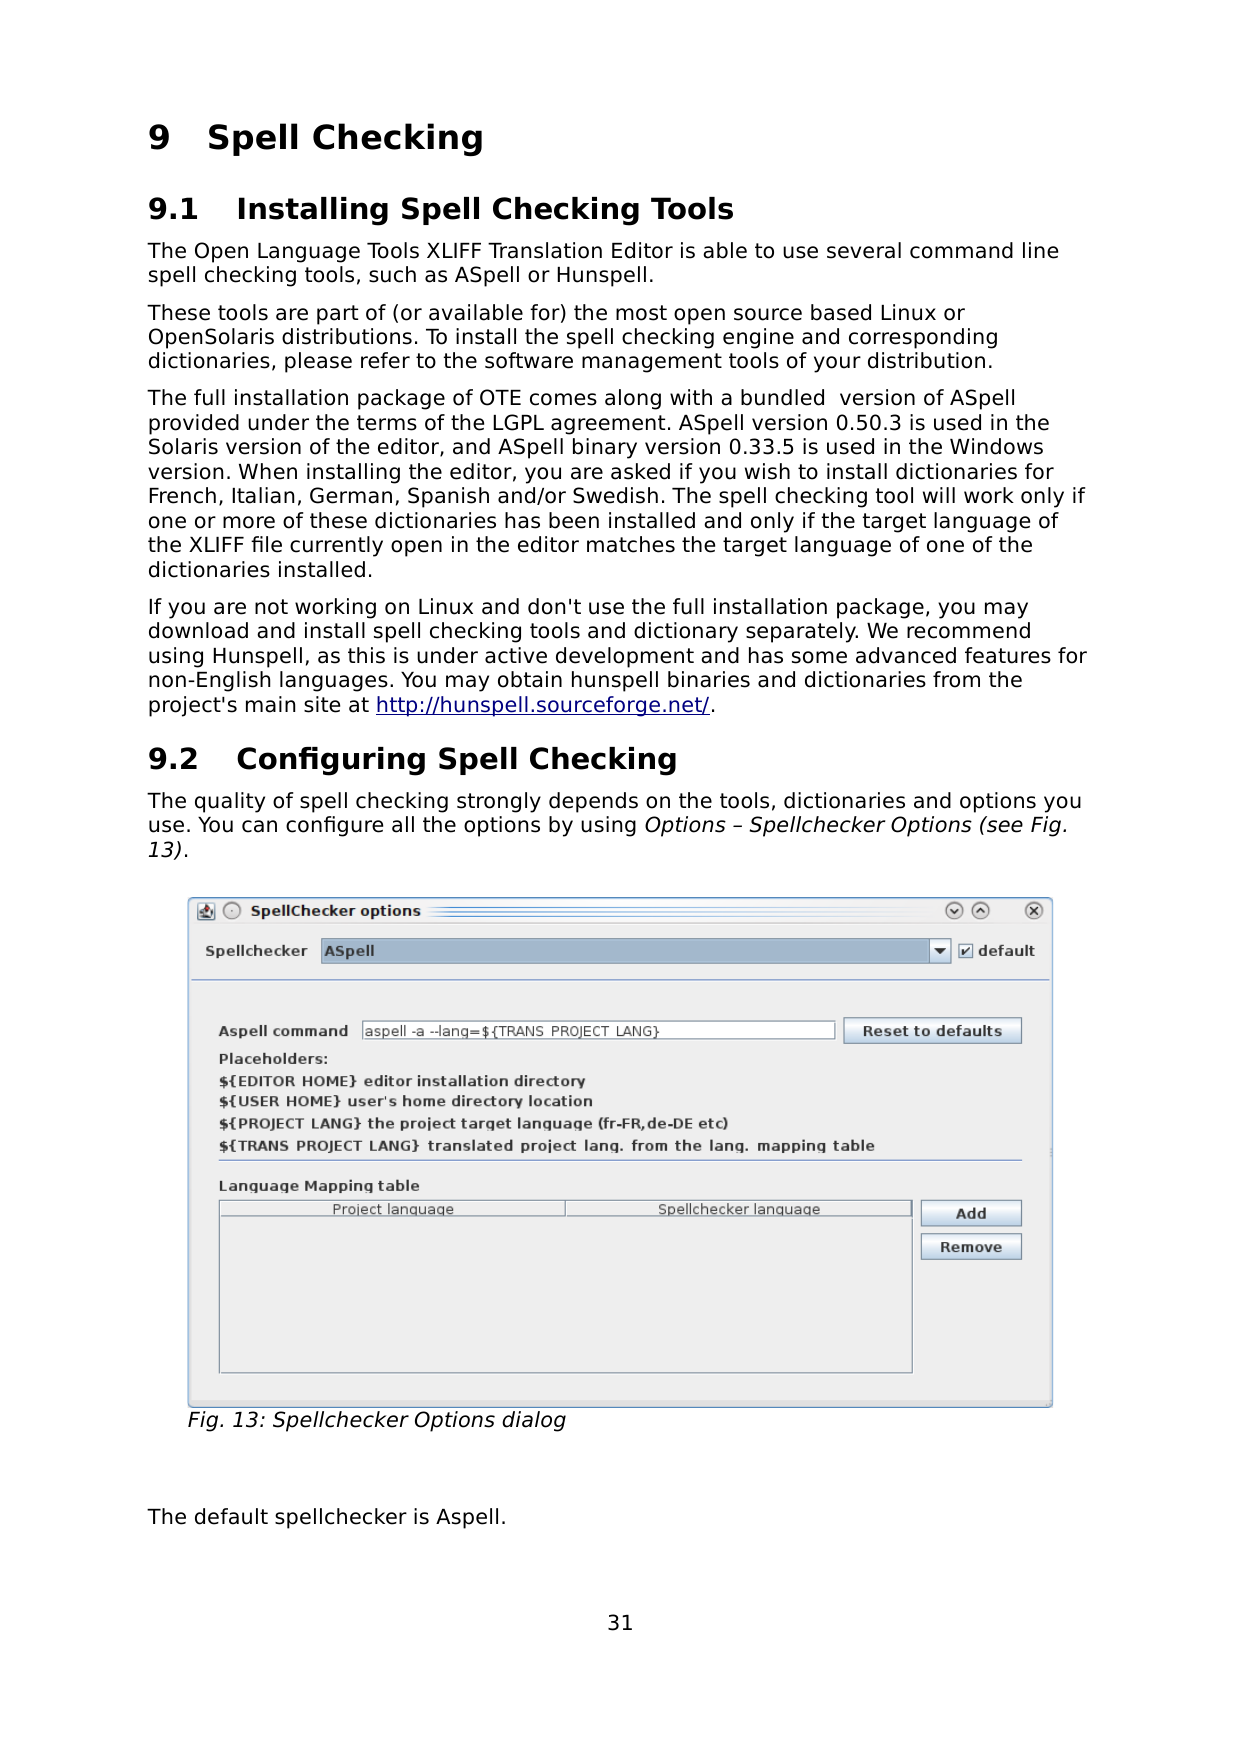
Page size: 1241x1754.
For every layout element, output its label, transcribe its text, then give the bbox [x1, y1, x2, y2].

text The quality of spell checking strongly depends on the tools, dictionaries and options you use. You can configure all the options by using Options – Spellchecker Options (see Fig. 13). [148, 788, 1093, 862]
text These tools are part of (or available for) the most open source based Linux or OpenSolaris distributions. To install the spell checking engine and corresponding dictionaries, please refer to the software management tools of your distribution. [148, 300, 1093, 374]
text Fig. 13: Spellchecker Options dialog [188, 1408, 1053, 1432]
subtitle Configuring Spell Checking [148, 742, 1093, 776]
picture [187, 897, 1054, 1408]
text The full installation package of OTE comes along with a bundled version of ASpell provided under the terms of the LGPL agreement. ASpell version 0.50.3 is used in the Solaris version of the editor, and ASpell binary version 0.33.5 is used in the Windows version. When installing the editor, you are asked if you wish to install dictionaries for French, Italian, German, Spanish and/or Swedish. The spell checking tool will work only if one or more of these dictionaries has been installed and only if the target language of the XLIFF file currently open in the editor matches the target language of one of the dictionaries installed. [148, 386, 1093, 582]
text If you are not working on Linux and don't use the full installation package, you may download and install spell checking tools and dictionary separately. We recommend using Hunspell, as this is under active development and has some advanced features for non-English languages. You may obtain hunspell binaries and dictionaries from the project's main site at http://hunspell.sourceforge.net/. [148, 595, 1093, 717]
subtitle Installing Spell Checking Tools [148, 192, 1093, 226]
subtitle Spell Checking [148, 118, 1093, 157]
text The Open Language Tools XLIFF Translation Editor is able to use several command line spell checking tools, such as ASpell or Hunspell. [148, 239, 1093, 288]
text The default spellchecker is Aspell. [148, 1505, 1093, 1529]
